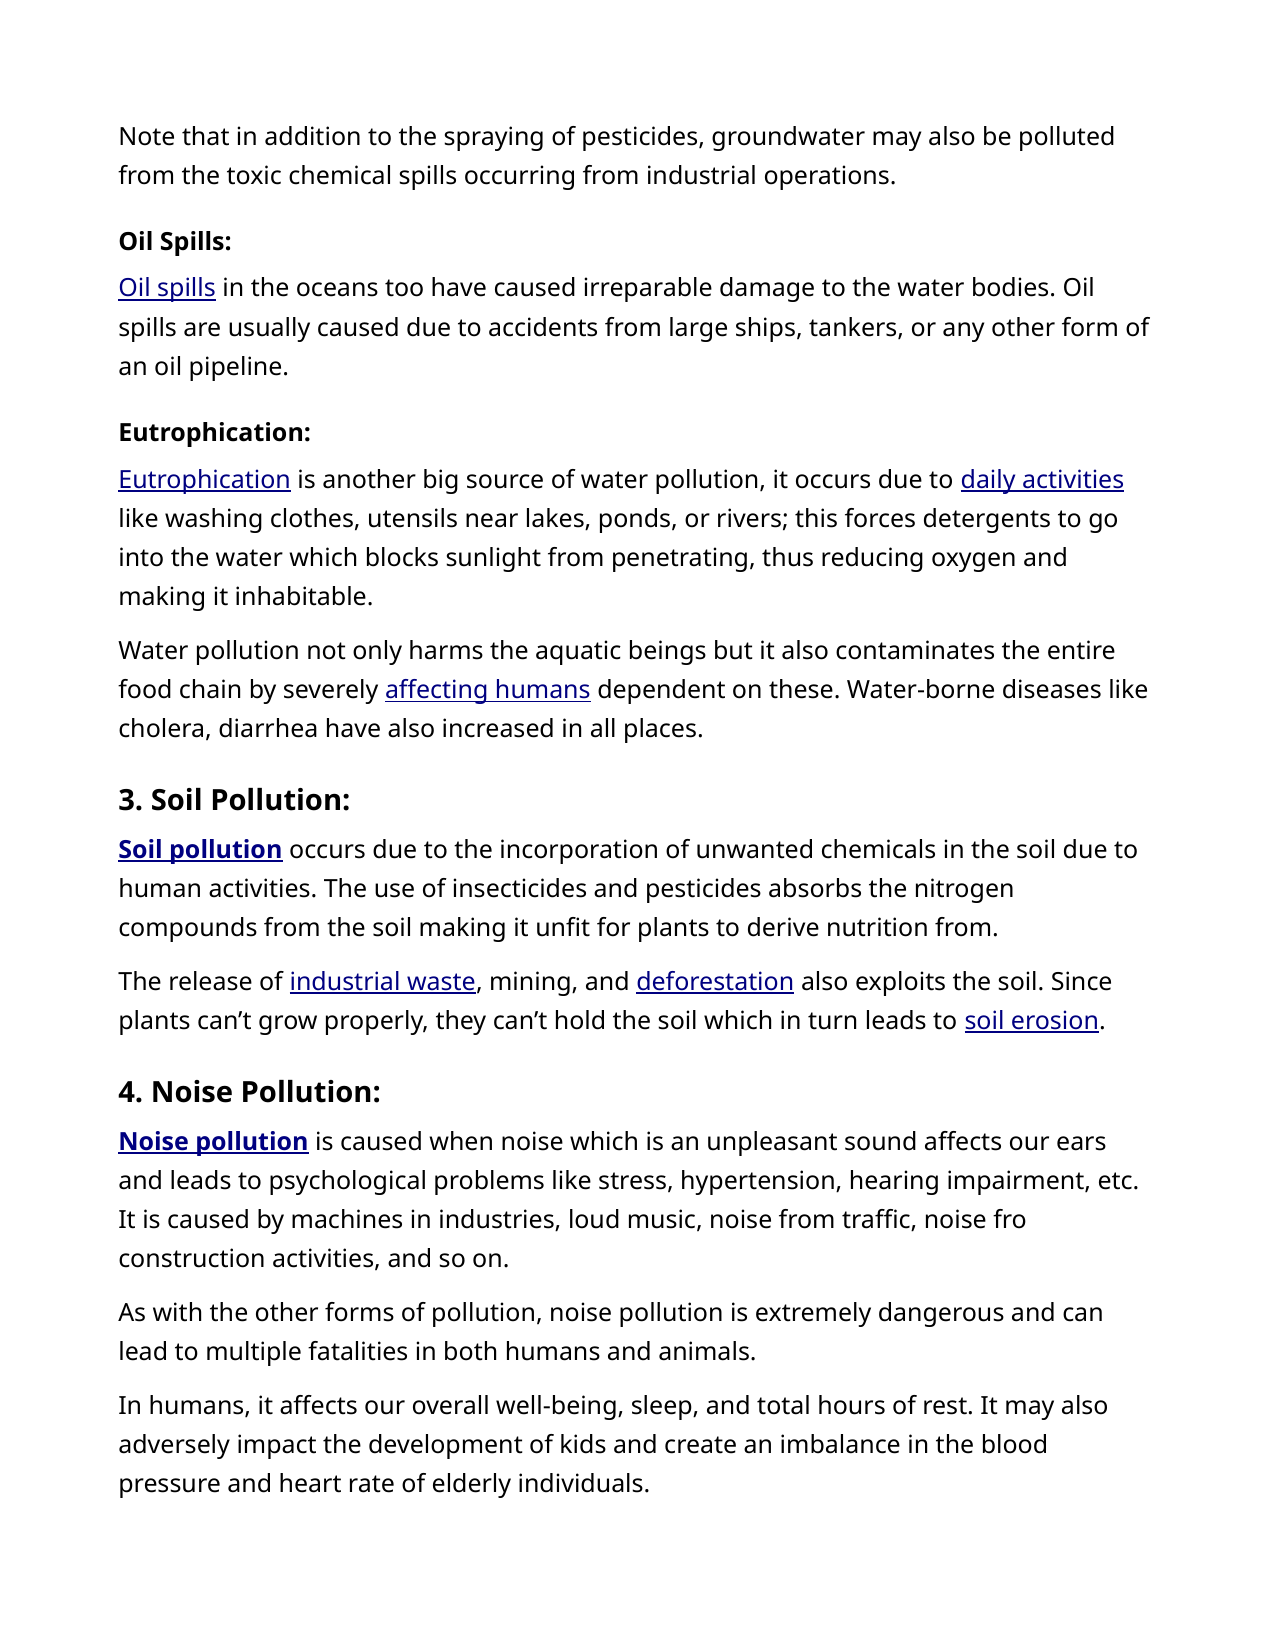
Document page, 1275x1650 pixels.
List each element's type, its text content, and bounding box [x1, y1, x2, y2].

subtitle 4. Noise Pollution: [118, 1071, 1157, 1111]
text In humans, it affects our overall well-being, sleep, and total hours of rest. It may also adversely impact the development of kids and create an imbalance in the blood pressure and heart rate of elderly individuals. [118, 1387, 1157, 1500]
subtitle 3. Soil Pollution: [118, 779, 1157, 819]
text Noise pollution is caused when noise which is an unpleasant sound affects our ears and leads to psychological problems like stress, hypertension, hearing impairment, etc. It is caused by machines in industries, loud music, noise from traffic, noise fro construction activities, and so on. [118, 1123, 1157, 1275]
subtitle Oil Spills: [118, 223, 1157, 258]
text As with the other forms of pollution, noise pollution is extremely dangerous and can lead to multiple fatalities in both humans and animals. [118, 1294, 1157, 1368]
text Note that in addition to the spraying of pesticides, groundwater may also be polluted from the toxic chemical spills occurring from industrial operations. [118, 118, 1157, 191]
text Oil spills in the oceans too have caused irreparable damage to the water bodies. Oil spills are usually caused due to accidents from large ships, tankers, or any other form of an oil pipeline. [118, 270, 1157, 382]
subtitle Eutrophication: [118, 415, 1157, 449]
text Soil pollution occurs due to the incorporation of unwanted chemicals in the soil due to human activities. The use of insecticides and pesticides absorbs the nitrogen compounds from the soil making it unfit for plants to derive nutrition from. [118, 831, 1157, 944]
text The release of industrial waste, mining, and deforestation also exploits the soil. Since plants can’t grow properly, they can’t hold the soil which in turn leads to soil erosion. [118, 963, 1157, 1037]
text Eutrophication is another big source of water pollution, it occurs due to daily activities like washing clothes, utensils near lakes, ponds, or rivers; this forces detergents to go into the water which blocks sunlight from penetrating, thus reducing oxygen and making it inhabitable. [118, 461, 1157, 613]
text Water pollution not only harms the aquatic beings but it also contaminates the entire food chain by severely affecting humans dependent on these. Water-borne diseases like cholera, diarrhea have also increased in all places. [118, 632, 1157, 745]
